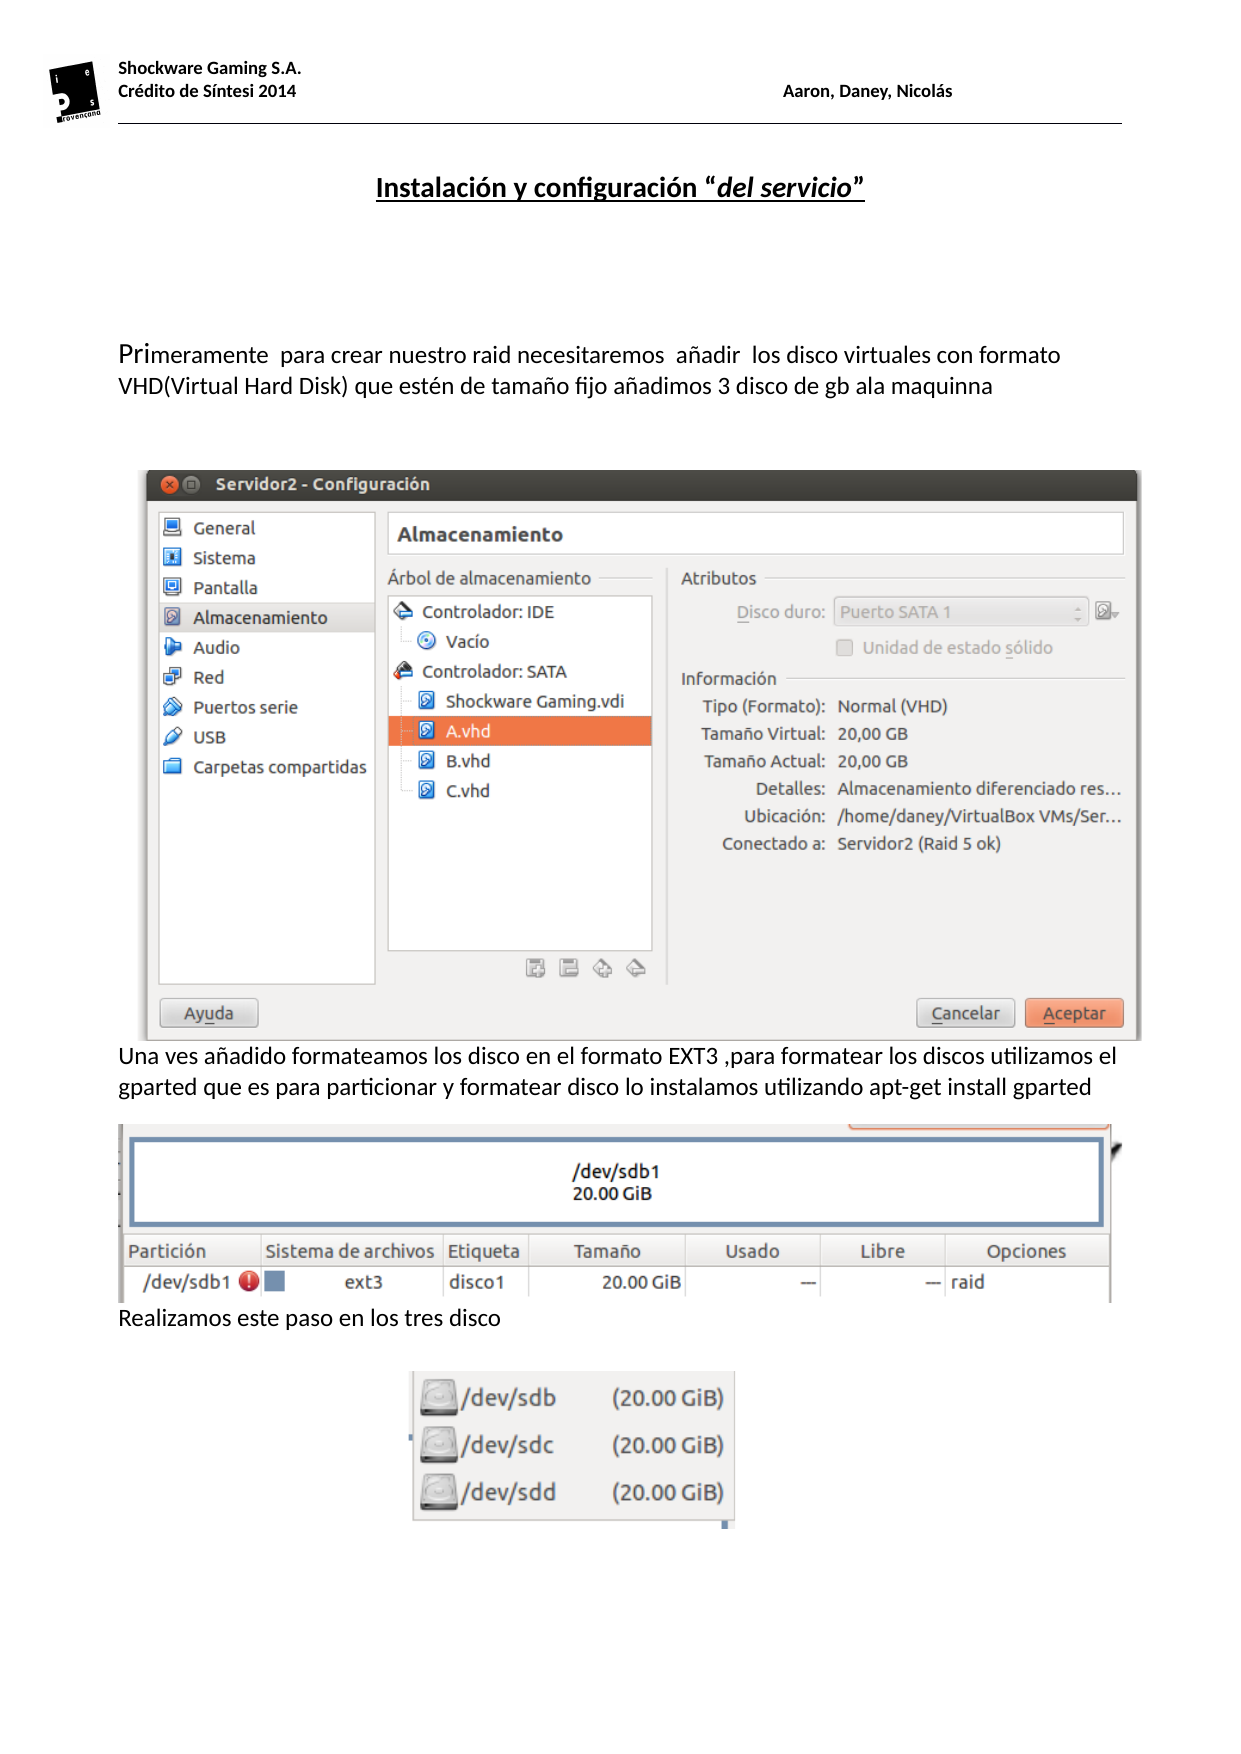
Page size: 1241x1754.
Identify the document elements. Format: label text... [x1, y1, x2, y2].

text Primeramente para crear nuestro raid necesitaremos añadir los disco virtuales con formato VHD(Virtual Hard Disk) que estén de tamaño fijo añadimos 3 disco de gb ala maquinna [118, 335, 1122, 401]
picture [118, 1124, 1123, 1303]
picture [408, 1371, 736, 1529]
text Instalación y configuración “del servicio” [118, 169, 1122, 205]
picture [43, 54, 110, 128]
text Una ves añadido formateamos los disco en el formato EXT3 ,para formatear los discos utilizamos el gparted que es para particionar y formatear disco lo instalamos utilizando apt-get install gparted [118, 531, 1122, 1101]
picture [137, 470, 1142, 1041]
text Realizamos este paso en los tres disco [118, 1303, 1122, 1333]
